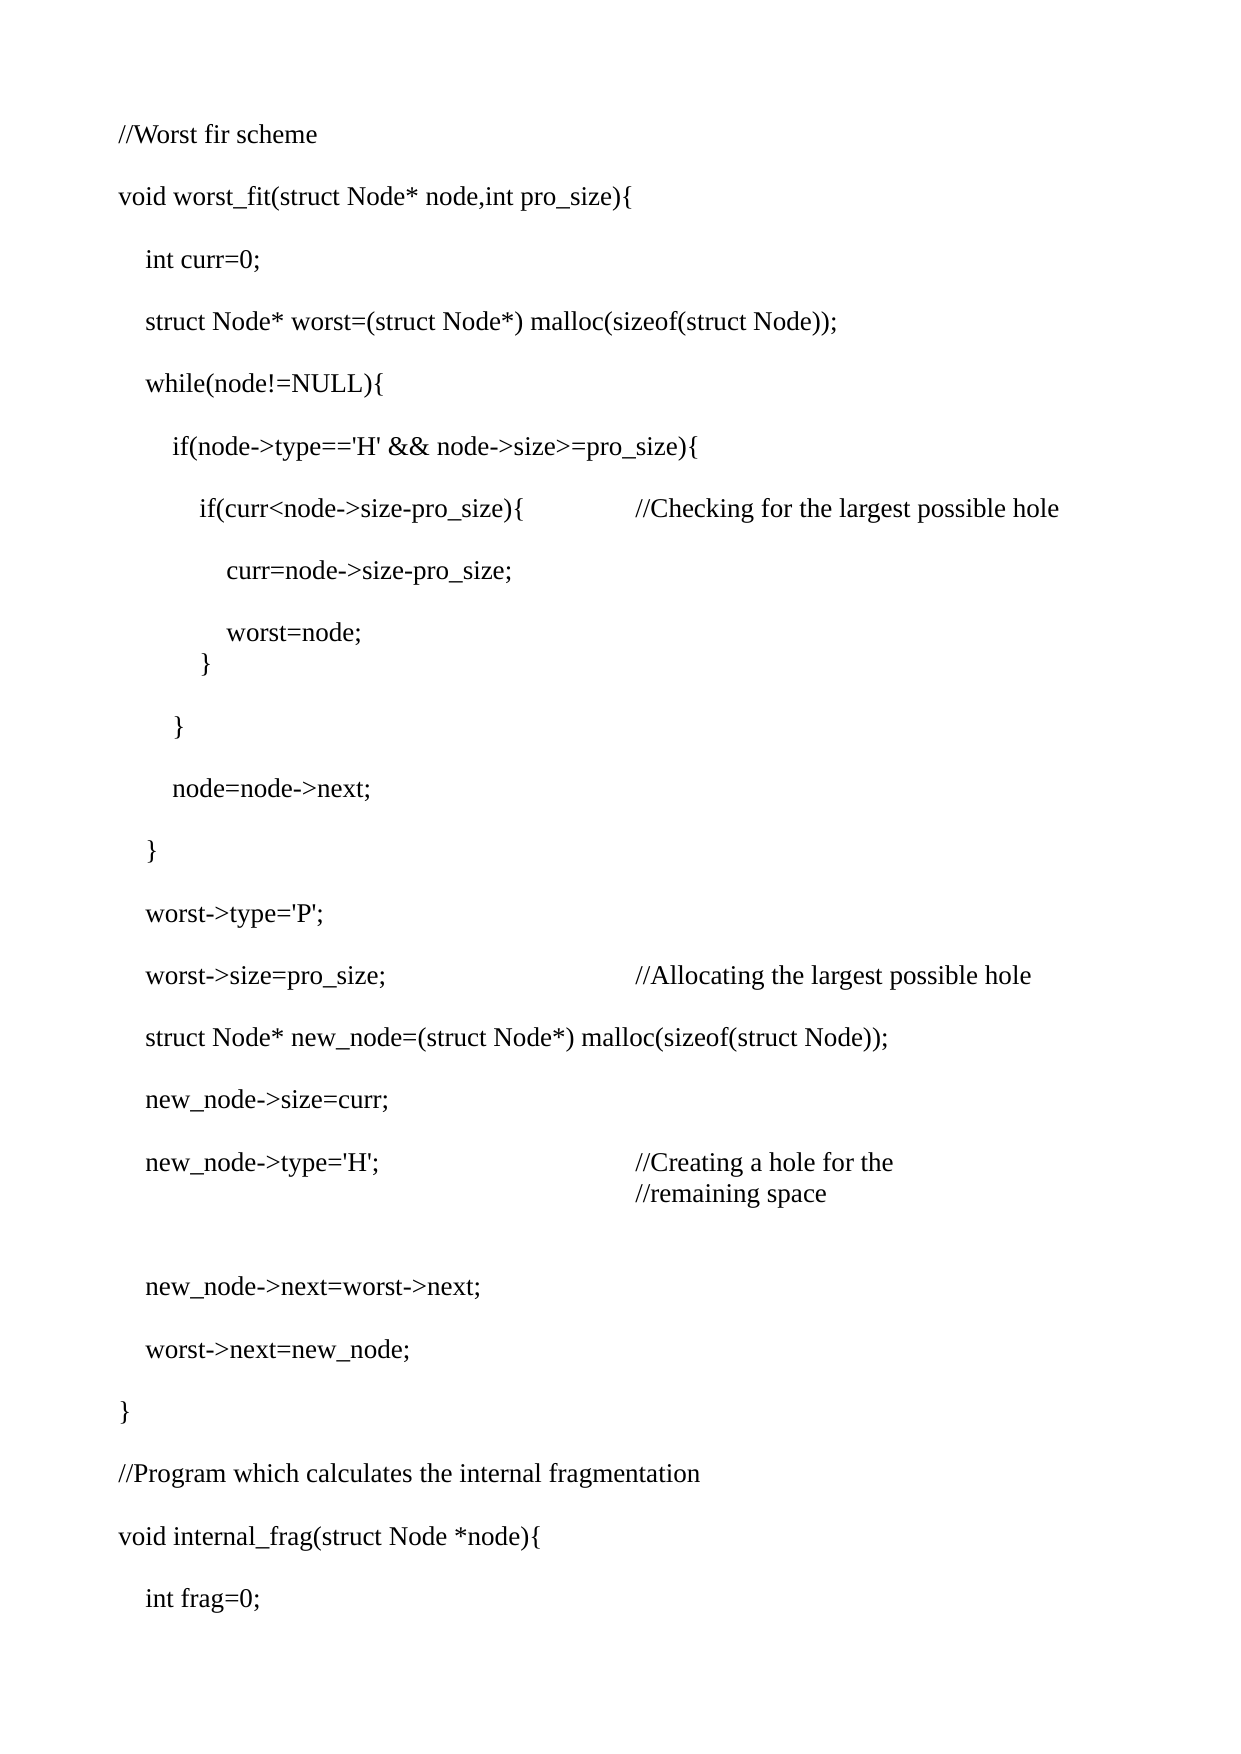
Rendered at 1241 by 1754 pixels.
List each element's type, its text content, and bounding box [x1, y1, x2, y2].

text int curr=0; [118, 243, 1122, 274]
text new_node->size=curr; [118, 1084, 1122, 1115]
text int frag=0; [118, 1582, 1122, 1613]
text } [118, 1395, 1122, 1426]
text if(curr<node->size-pro_size){ //Checking for the largest possible hole [118, 492, 1122, 523]
text //Program which calculates the internal fragmentation [118, 1457, 1122, 1488]
text } [118, 648, 1122, 679]
text } [118, 710, 1122, 741]
text while(node!=NULL){ [118, 367, 1122, 398]
text struct Node* worst=(struct Node*) malloc(sizeof(struct Node)); [118, 305, 1122, 336]
text worst=node; [118, 616, 1122, 648]
text void internal_frag(struct Node *node){ [118, 1520, 1122, 1551]
text new_node->type='H'; //Creating a hole for the //remaining space [118, 1146, 1122, 1208]
text worst->size=pro_size; //Allocating the largest possible hole [118, 959, 1122, 990]
text worst->type='P'; [118, 897, 1122, 928]
text struct Node* new_node=(struct Node*) malloc(sizeof(struct Node)); [118, 1021, 1122, 1052]
text new_node->next=worst->next; [118, 1271, 1122, 1302]
text worst->next=new_node; [118, 1333, 1122, 1364]
text node=node->next; [118, 772, 1122, 803]
text void worst_fit(struct Node* node,int pro_size){ [118, 180, 1122, 212]
text } [118, 834, 1122, 866]
text //Worst fir scheme [118, 118, 1122, 149]
text curr=node->size-pro_size; [118, 554, 1122, 585]
text if(node->type=='H' && node->size>=pro_size){ [118, 429, 1122, 461]
